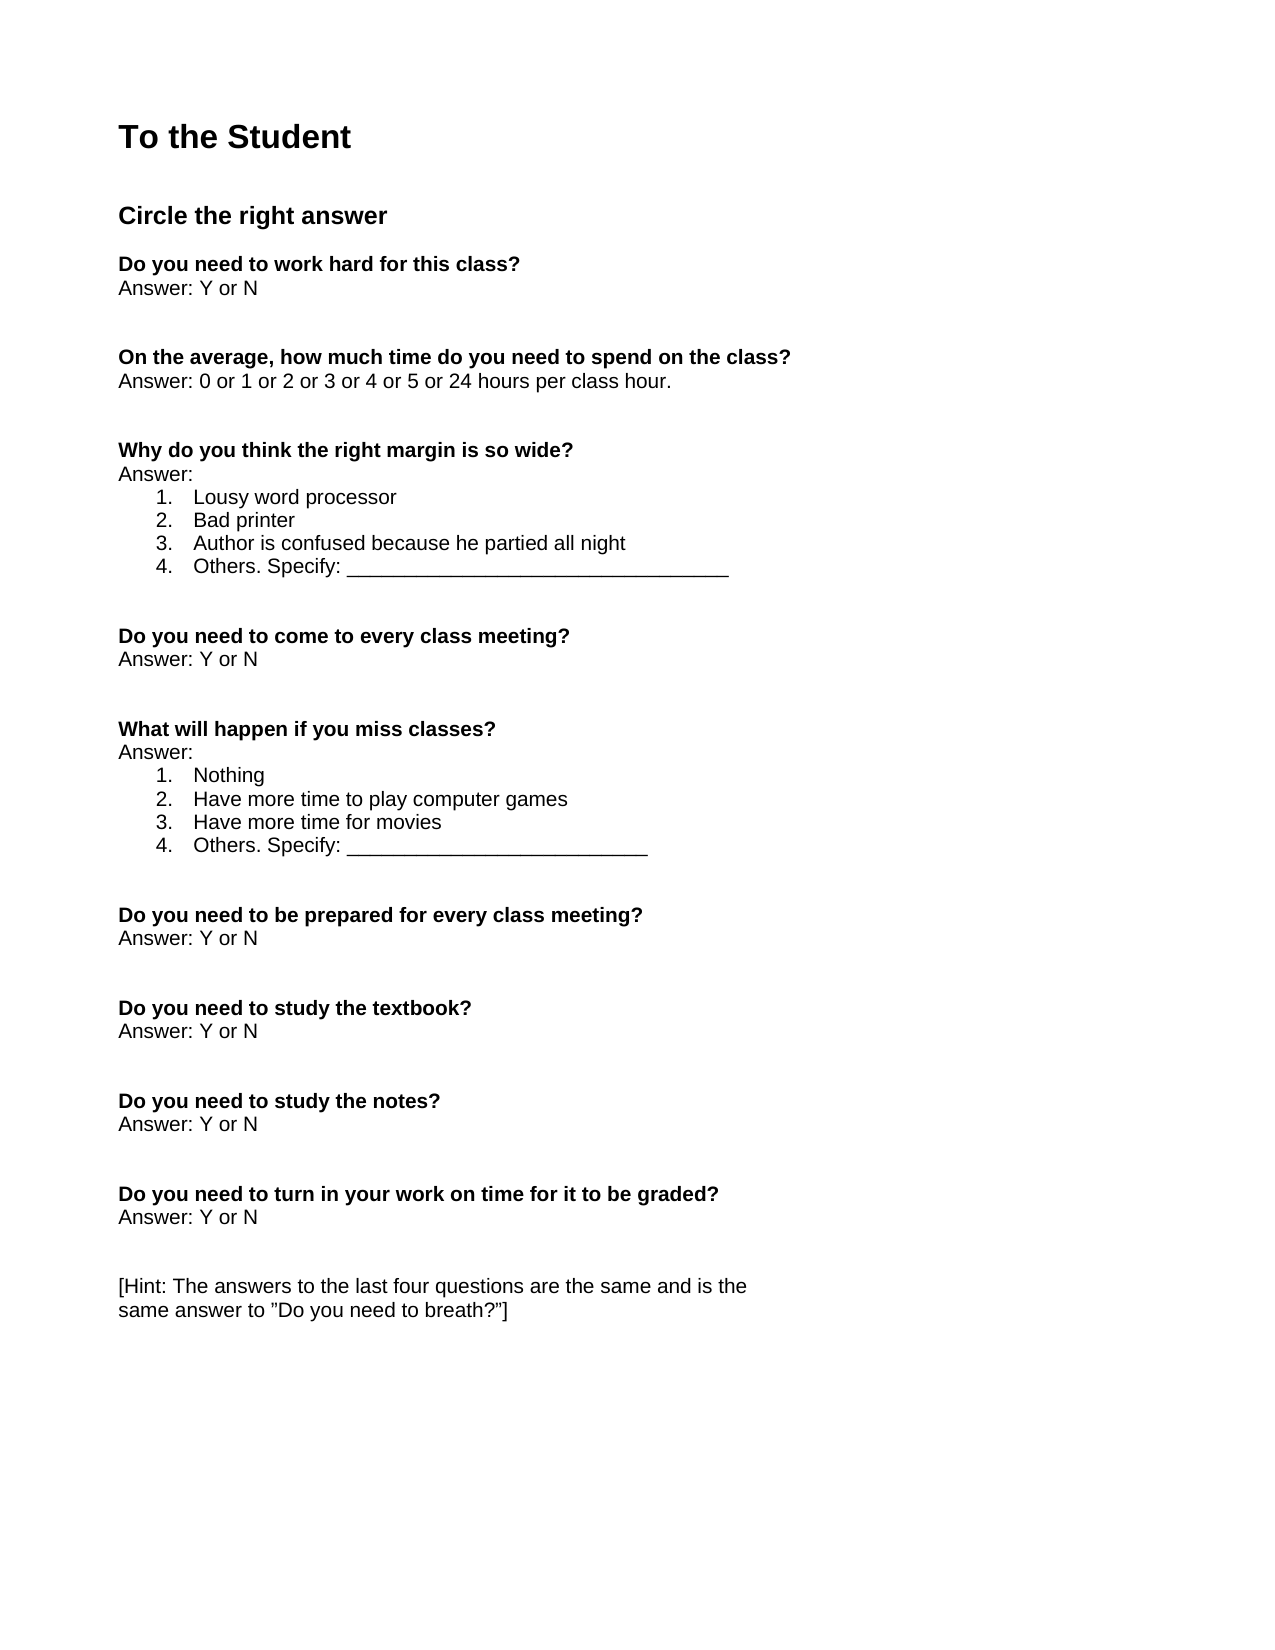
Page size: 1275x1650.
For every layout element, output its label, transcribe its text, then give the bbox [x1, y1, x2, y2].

text What will happen if you miss classes? [118, 718, 793, 741]
list Have more time for movies [156, 811, 793, 834]
text Do you need to come to every class meeting? [118, 625, 793, 648]
text Why do you think the right margin is so wide? [118, 439, 793, 462]
list Others. Specify: _________________________________ [156, 555, 793, 578]
text Answer: [118, 462, 793, 485]
text Answer: Y or N [118, 648, 793, 671]
list Others. Specify: __________________________ [156, 834, 793, 857]
text Do you need to be prepared for every class meeting? [118, 903, 793, 927]
list Nothing [156, 764, 793, 787]
text Answer: Y or N [118, 276, 793, 299]
text Do you need to study the notes? [118, 1089, 793, 1112]
text Do you need to study the textbook? [118, 996, 793, 1019]
text Answer: Y or N [118, 927, 793, 950]
text Do you need to work hard for this class? [118, 253, 793, 276]
text Answer: Y or N [118, 1019, 793, 1043]
list Bad printer [156, 508, 793, 532]
text Do you need to turn in your work on time for it to be graded? [118, 1182, 793, 1205]
list Lousy word processor [156, 485, 793, 508]
text Circle the right answer [118, 202, 793, 230]
text To the Student [118, 118, 793, 155]
text Answer: [118, 741, 793, 764]
text Answer: Y or N [118, 1205, 793, 1229]
list Author is confused because he partied all night [156, 532, 793, 555]
text Answer: 0 or 1 or 2 or 3 or 4 or 5 or 24 hours per class hour. [118, 369, 793, 392]
text On the average, how much time do you need to spend on the class? [118, 346, 793, 369]
text [Hint: The answers to the last four questions are the same and is the same answer to ”Do you need to breath?”] [118, 1275, 793, 1322]
text Answer: Y or N [118, 1112, 793, 1136]
list Have more time to play computer games [156, 787, 793, 811]
